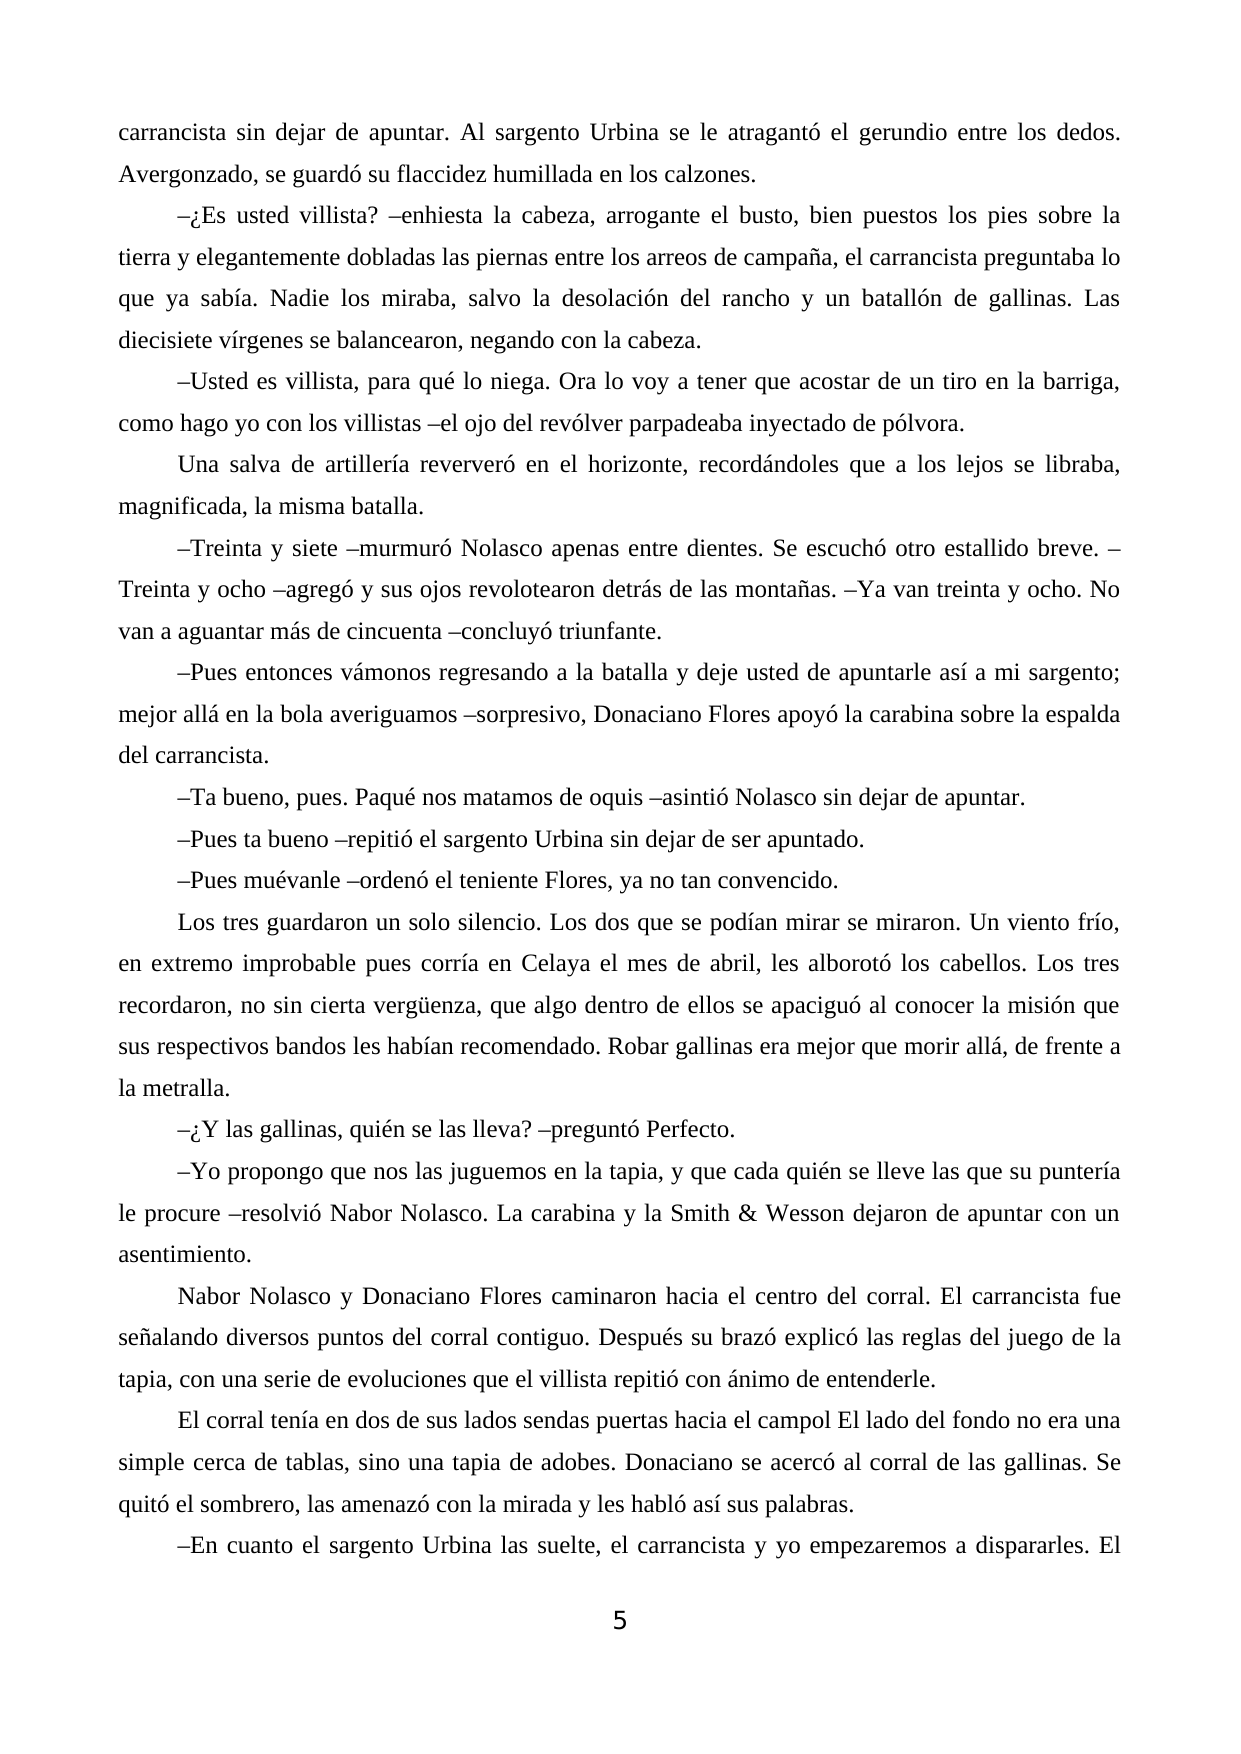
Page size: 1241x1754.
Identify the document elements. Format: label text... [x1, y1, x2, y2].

text –¿Es usted villista? –enhiesta la cabeza, arrogante el busto, bien puestos los pies sobre la tierra y elegantemente dobladas las piernas entre los arreos de campaña, el carrancista preguntaba lo que ya sabía. Nadie los miraba, salvo la desolación del rancho y un batallón de gallinas. Las diecisiete vírgenes se balancearon, negando con la cabeza. [118, 201, 1122, 354]
text Nabor Nolasco y Donaciano Flores caminaron hacia el centro del corral. El carrancista fue señalando diversos puntos del corral contiguo. Después su brazó explicó las reglas del juego de la tapia, con una serie de evoluciones que el villista repitió con ánimo de entenderle. [118, 1282, 1122, 1393]
text Los tres guardaron un solo silencio. Los dos que se podían mirar se miraron. Un viento frío, en extremo improbable pues corría en Celaya el mes de abril, les alborotó los cabellos. Los tres recordaron, no sin cierta vergüenza, que algo dentro de ellos se apaciguó al conocer la misión que sus respectivos bandos les habían recomendado. Robar gallinas era mejor que morir allá, de frente a la metralla. [118, 908, 1122, 1102]
text carrancista sin dejar de apuntar. Al sargento Urbina se le atragantó el gerundio entre los dedos. Avergonzado, se guardó su flaccidez humillada en los calzones. [118, 118, 1122, 187]
text –Pues ta bueno –repitió el sargento Urbina sin dejar de ser apuntado. [118, 825, 1122, 852]
text –Yo propongo que nos las juguemos en la tapia, y que cada quién se lleve las que su puntería le procure –resolvió Nabor Nolasco. La carabina y la Smith & Wesson dejaron de apuntar con un asentimiento. [118, 1157, 1122, 1268]
text Una salva de artillería reververó en el horizonte, recordándoles que a los lejos se libraba, magnificada, la misma batalla. [118, 451, 1122, 520]
text –Pues muévanle –ordenó el teniente Flores, ya no tan convencido. [118, 866, 1122, 894]
text –Treinta y siete –murmuró Nolasco apenas entre dientes. Se escuchó otro estallido breve. –Treinta y ocho –agregó y sus ojos revolotearon detrás de las montañas. –Ya van treinta y ocho. No van a aguantar más de cincuenta –concluyó triunfante. [118, 534, 1122, 644]
text El corral tenía en dos de sus lados sendas puertas hacia el campol El lado del fondo no era una simple cerca de tablas, sino una tapia de adobes. Donaciano se acercó al corral de las gallinas. Se quitó el sombrero, las amenazó con la mirada y les habló así sus palabras. [118, 1407, 1122, 1517]
text –¿Y las gallinas, quién se las lleva? –preguntó Perfecto. [118, 1116, 1122, 1143]
text –Pues entonces vámonos regresando a la batalla y deje usted de apuntarle así a mi sargento; mejor allá en la bola averiguamos –sorpresivo, Donaciano Flores apoyó la carabina sobre la espalda del carrancista. [118, 658, 1122, 769]
text –Ta bueno, pues. Paqué nos matamos de oquis –asintió Nolasco sin dejar de apuntar. [118, 783, 1122, 811]
text –En cuanto el sargento Urbina las suelte, el carrancista y yo empezaremos a dispararles. El [118, 1531, 1122, 1559]
text –Usted es villista, para qué lo niega. Ora lo voy a tener que acostar de un tiro en la barriga, como hago yo con los villistas –el ojo del revólver parpadeaba inyectado de pólvora. [118, 367, 1122, 437]
